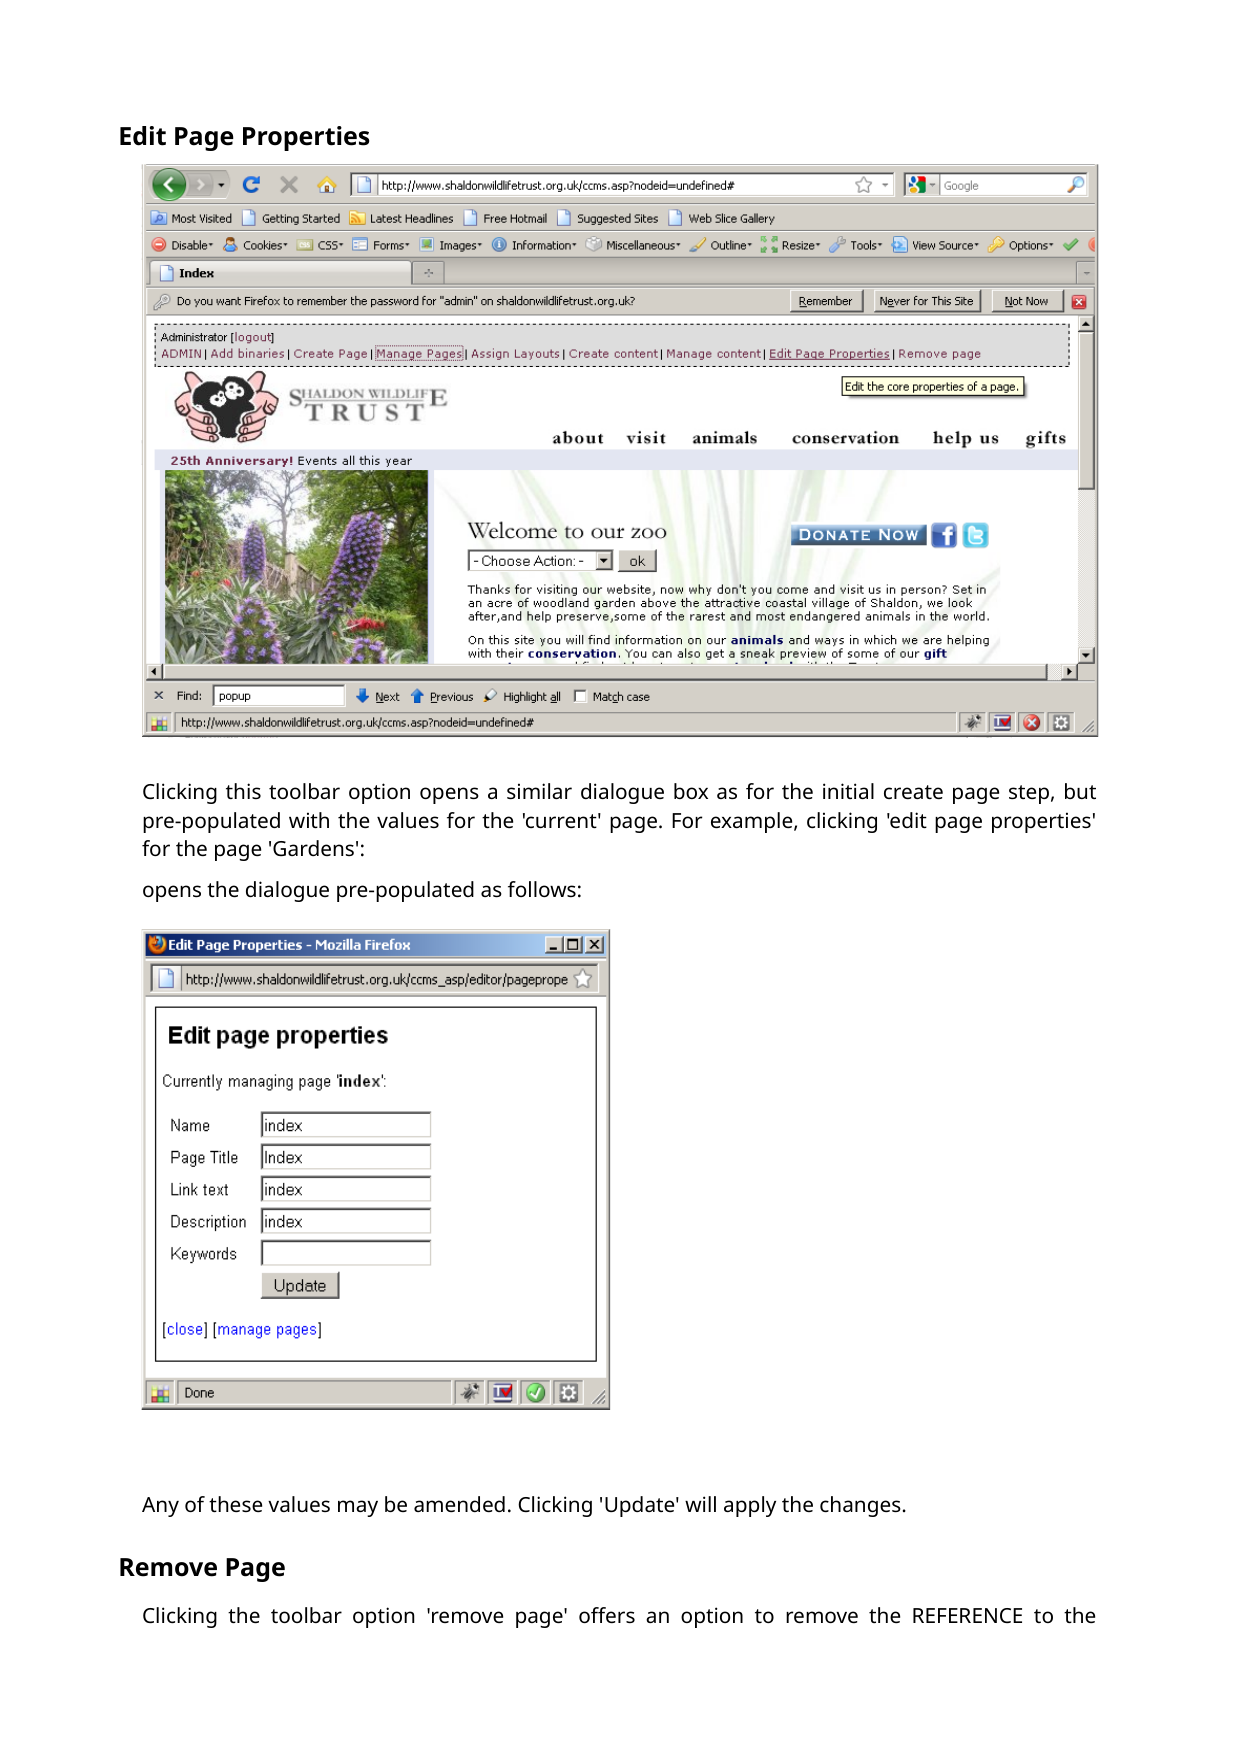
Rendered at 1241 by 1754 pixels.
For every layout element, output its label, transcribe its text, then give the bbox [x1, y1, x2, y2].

subtitle Edit Page Properties [118, 118, 1122, 152]
subtitle Remove Page [118, 1549, 1122, 1583]
text Any of these values may be amended. Clicking 'Update' will apply the changes. [142, 1490, 1098, 1518]
text Clicking the toolbar option 'remove page' offers an option to remove the REFERENCE to the [142, 1602, 1098, 1630]
text opens the dialogue pre-populated as follows: [142, 875, 1098, 903]
picture [141, 929, 611, 1410]
text Clicking this toolbar option opens a similar dialogue box as for the initial create page step, but pre-populated with the values for the 'current' page. For example, clicking 'edit page properties' for the page 'Gardens': [142, 777, 1098, 863]
